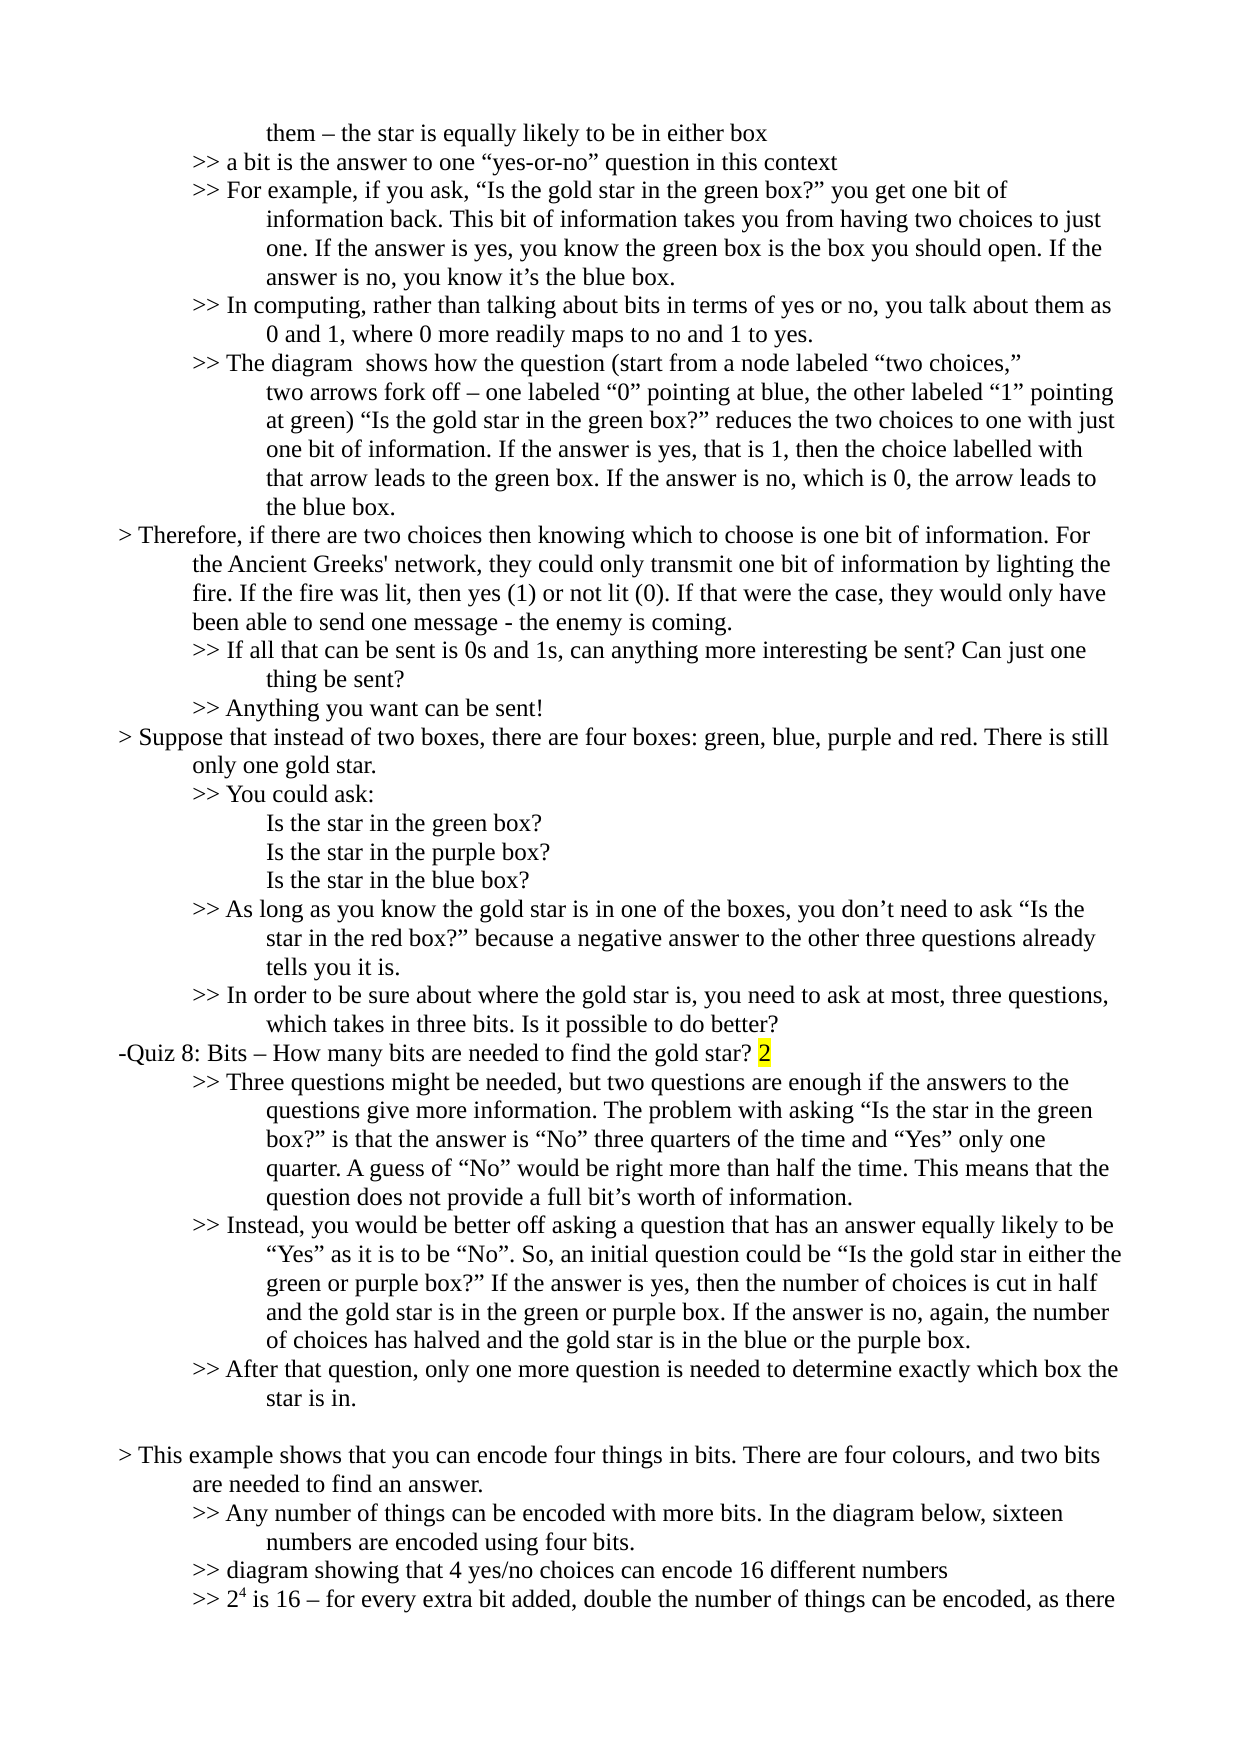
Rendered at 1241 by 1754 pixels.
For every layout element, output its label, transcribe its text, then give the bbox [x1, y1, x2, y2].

text >> If all that can be sent is 0s and 1s, can anything more interesting be sent? Can just one thing be sent? [118, 636, 1122, 693]
text > This example shows that you can encode four things in bits. There are four colours, and two bits are needed to find an answer. [118, 1441, 1122, 1498]
text >> After that question, only one more question is needed to determine exactly which box the star is in. [118, 1354, 1122, 1412]
text Is the star in the green box? [118, 808, 1122, 837]
text >> In computing, rather than talking about bits in terms of yes or no, you talk about them as 0 and 1, where 0 more readily maps to no and 1 to yes. [118, 291, 1122, 348]
text > Suppose that instead of two boxes, there are four boxes: green, blue, purple and red. There is still only one gold star. [118, 722, 1122, 779]
text >> Any number of things can be encoded with more bits. In the diagram below, sixteen numbers are encoded using four bits. [118, 1498, 1122, 1556]
text >> For example, if you ask, “Is the gold star in the green box?” you get one bit of information back. This bit of information takes you from having two choices to just one. If the answer is yes, you know the green box is the box you should open. If the answer is no, you know it’s the blue box. [118, 176, 1122, 291]
text >> In order to be sure about where the gold star is, you need to ask at most, three questions, which takes in three bits. Is it possible to do better? [118, 981, 1122, 1038]
text >> 24 is 16 – for every extra bit added, double the number of things can be encoded, as there [118, 1584, 1122, 1613]
text >> You could ask: [118, 779, 1122, 808]
text them – the star is equally likely to be in either box [118, 118, 1122, 147]
text > Therefore, if there are two choices then knowing which to choose is one bit of information. For the Ancient Greeks' network, they could only transmit one bit of information by lighting the fire. If the fire was lit, then yes (1) or not lit (0). If that were the case, they would only have been able to send one message - the enemy is coming. [118, 521, 1122, 636]
text >> Three questions might be needed, but two questions are enough if the answers to the questions give more information. The problem with asking “Is the star in the green box?” is that the answer is “No” three quarters of the time and “Yes” only one quarter. A guess of “No” would be right more than half the time. This means that the question does not provide a full bit’s worth of information. [118, 1067, 1122, 1211]
text >> Instead, you would be better off asking a question that has an answer equally likely to be “Yes” as it is to be “No”. So, an initial question could be “Is the gold star in either the green or purple box?” If the answer is yes, then the number of choices is cut in half and the gold star is in the green or purple box. If the answer is no, again, the number of choices has halved and the gold star is in the blue or the purple box. [118, 1211, 1122, 1354]
text >> As long as you know the gold star is in one of the boxes, you don’t need to ask “Is the star in the red box?” because a negative answer to the other three questions already tells you it is. [118, 894, 1122, 981]
text -Quiz 8: Bits – How many bits are needed to find the gold star? 2 [118, 1038, 1122, 1067]
text Is the star in the blue box? [118, 866, 1122, 894]
text >> diagram showing that 4 yes/no choices can encode 16 different numbers [118, 1556, 1122, 1584]
text >> The diagram shows how the question (start from a node labeled “two choices,” two arrows fork off – one labeled “0” pointing at blue, the other labeled “1” pointing at green) “Is the gold star in the green box?” reduces the two choices to one with just one bit of information. If the answer is yes, that is 1, then the choice labelled with that arrow leads to the green box. If the answer is no, which is 0, the arrow leads to the blue box. [118, 348, 1122, 521]
text >> a bit is the answer to one “yes-or-no” question in this context [118, 147, 1122, 176]
text Is the star in the purple box? [118, 837, 1122, 866]
text >> Anything you want can be sent! [118, 693, 1122, 722]
